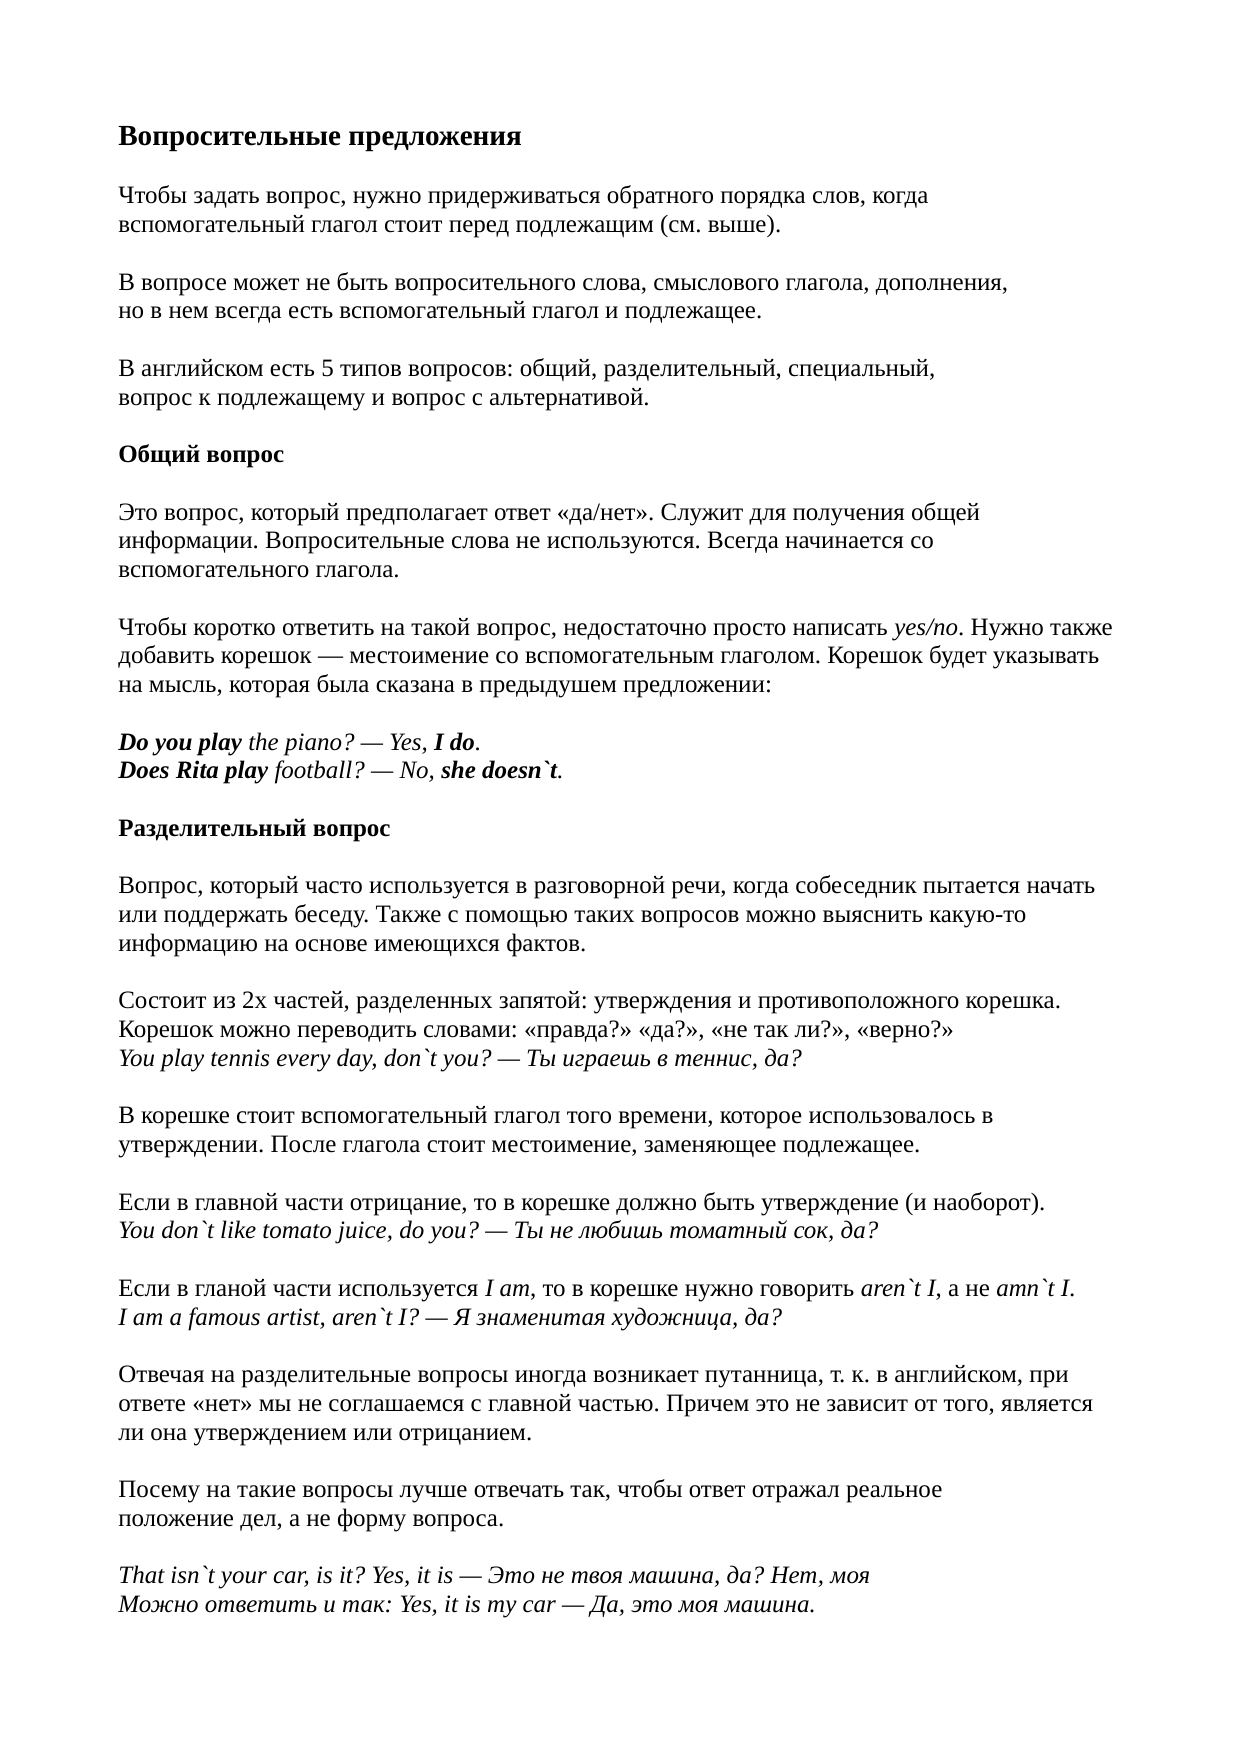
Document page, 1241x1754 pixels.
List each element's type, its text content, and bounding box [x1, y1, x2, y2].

text Does Rita play football? — No, she doesn`t. [118, 755, 1122, 784]
text That isn`t your car, is it? Yes, it is — Это не твоя машина, да? Нет, моя [118, 1560, 1122, 1589]
text Разделительный вопрос [118, 813, 1122, 842]
text You play tennis every day, don`t you? — Ты играешь в теннис, да? [118, 1043, 1122, 1072]
text В вопросе может не быть вопросительного слова, смыслового глагола, дополнения, [118, 267, 1122, 295]
text Посему на такие вопросы лучше отвечать так, чтобы ответ отражал реальное [118, 1474, 1122, 1503]
text You don`t like tomato juice, do you? — Ты не любишь томатный сок, да? [118, 1215, 1122, 1244]
text Чтобы задать вопрос, нужно придерживаться обратного порядка слов, когда [118, 180, 1122, 209]
text Do you play the piano? — Yes, I do. [118, 727, 1122, 755]
text Чтобы коротко ответить на такой вопрос, недостаточно просто написать yes/no. Нужно также добавить корешок — местоимение со вспомогательным глаголом. Корешок будет указывать на мысль, которая была сказана в предыдушем предложении: [118, 612, 1122, 698]
text положение дел, а не форму вопроса. [118, 1503, 1122, 1532]
text Корешок можно переводить словами: «правда?» «да?», «не так ли?», «верно?» [118, 1014, 1122, 1043]
text I am a famous artist, aren`t I? — Я знаменитая художница, да? [118, 1302, 1122, 1330]
text В корешке стоит вспомогательный глагол того времени, которое использовалось в утверждении. После глагола стоит местоимение, заменяющее подлежащее. [118, 1100, 1122, 1158]
text Состоит из 2х частей, разделенных запятой: утверждения и противоположного корешка. [118, 985, 1122, 1014]
text Можно ответить и так: Yes, it is my car — Да, это моя машина. [118, 1589, 1122, 1618]
text Если в гланой части используется I am, то в корешке нужно говорить aren`t I, а не amn`t I. [118, 1273, 1122, 1302]
text Отвечая на разделительные вопросы иногда возникает путанница, т. к. в английском, при ответе «нет» мы не соглашаемся с главной частью. Причем это не зависит от того, является ли она утверждением или отрицанием. [118, 1359, 1122, 1445]
text Если в главной части отрицание, то в корешке должно быть утверждение (и наоборот). [118, 1187, 1122, 1215]
text но в нем всегда есть вспомогательный глагол и подлежащее. [118, 295, 1122, 324]
text В английском есть 5 типов вопросов: общий, разделительный, специальный, [118, 353, 1122, 382]
text вспомогательный глагол стоит перед подлежащим (см. выше). [118, 209, 1122, 238]
text Общий вопрос [118, 439, 1122, 468]
text Это вопрос, который предполагает ответ «да/нет». Служит для получения общей информации. Вопросительные слова не используются. Всегда начинается со вспомогательного глагола. [118, 497, 1122, 583]
text Вопросительные предложения [118, 118, 1122, 152]
text вопрос к подлежащему и вопрос с альтернативой. [118, 382, 1122, 410]
text Вопрос, который часто используется в разговорной речи, когда собеседник пытается начать или поддержать беседу. Также с помощью таких вопросов можно выяснить какую-то информацию на основе имеющихся фактов. [118, 870, 1122, 957]
